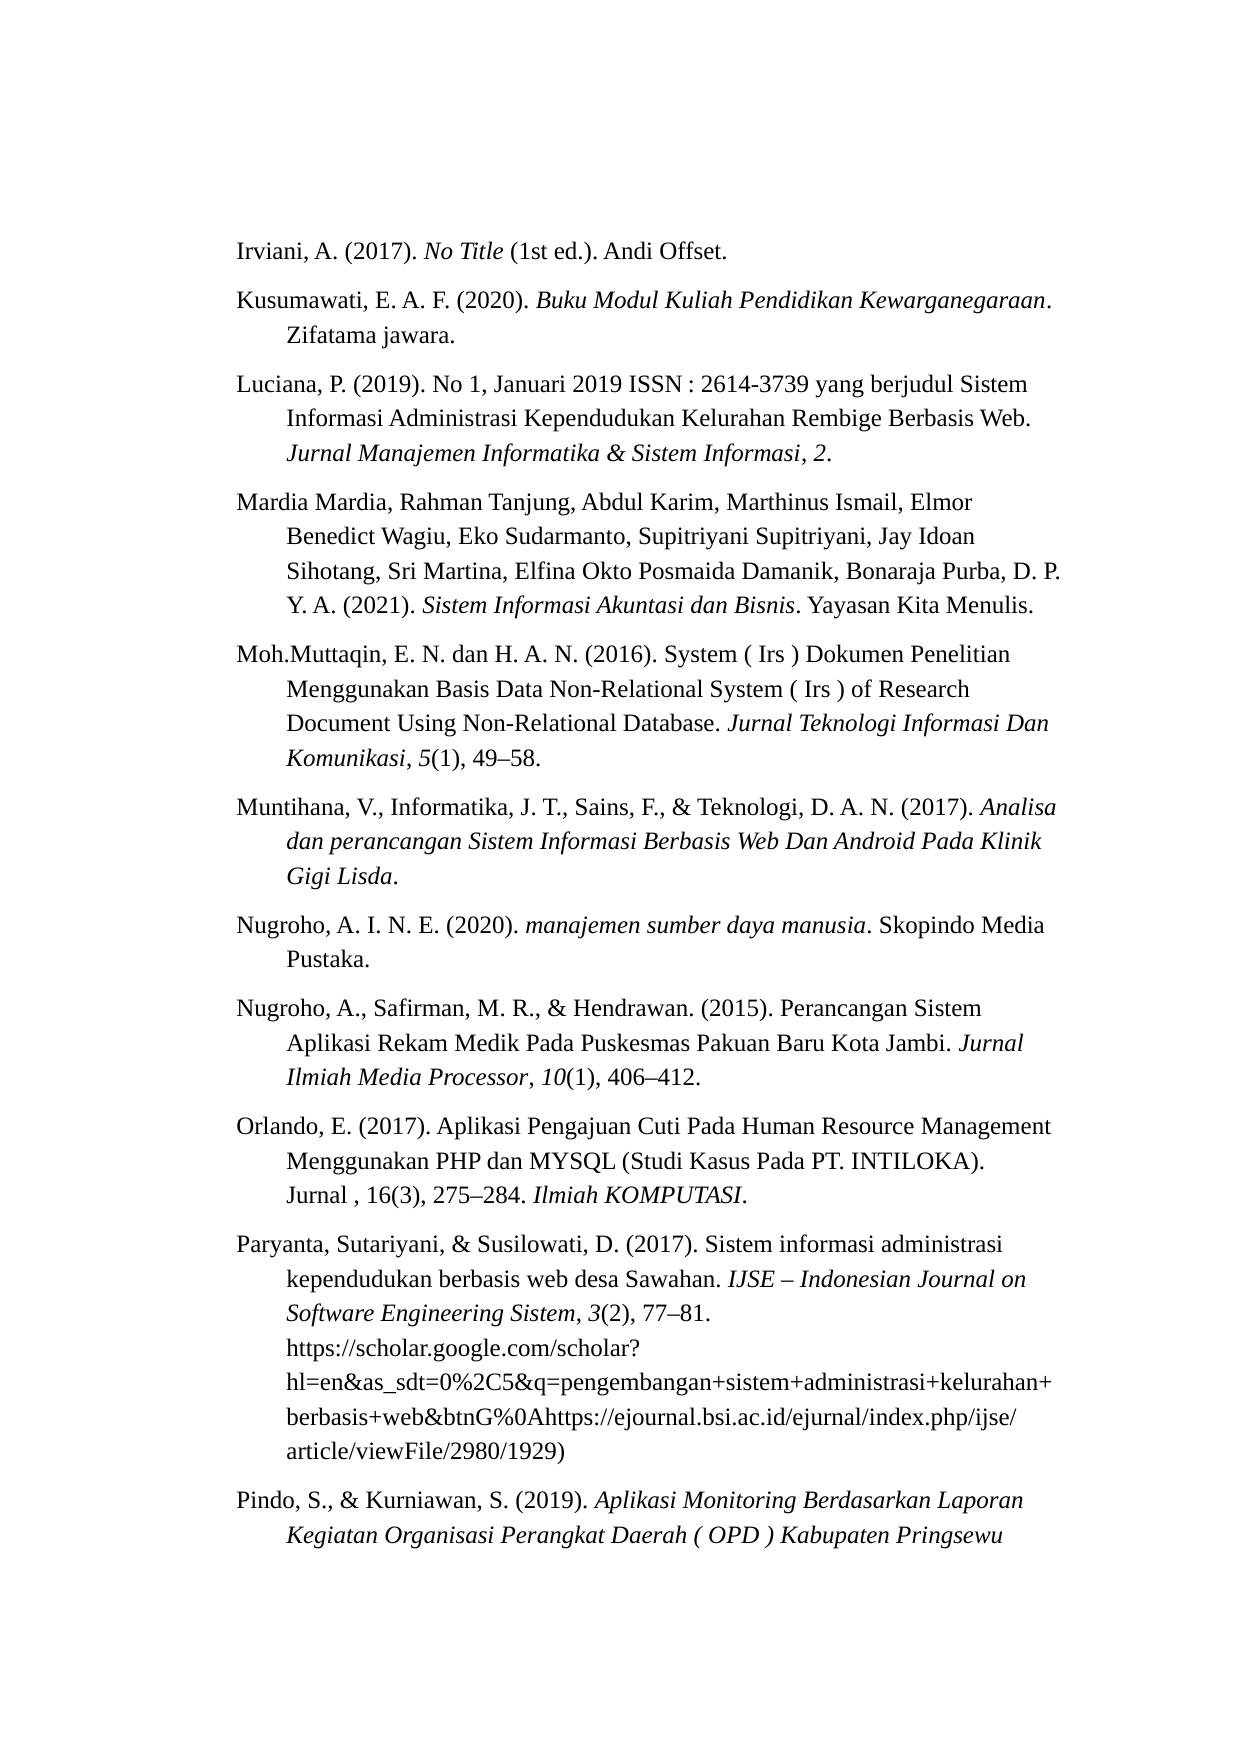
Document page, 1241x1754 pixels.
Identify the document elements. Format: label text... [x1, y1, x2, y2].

text Moh.Muttaqin, E. N. dan H. A. N. (2016). System ( Irs ) Dokumen Penelitian Menggunakan Basis Data Non-Relational System ( Irs ) of Research Document Using Non-Relational Database. Jurnal Teknologi Informasi Dan Komunikasi, 5(1), 49–58. [236, 639, 1063, 772]
text Luciana, P. (2019). No 1, Januari 2019 ISSN : 2614-3739 yang berjudul Sistem Informasi Administrasi Kependudukan Kelurahan Rembige Berbasis Web. Jurnal Manajemen Informatika & Sistem Informasi, 2. [236, 369, 1063, 467]
text Mardia Mardia, Rahman Tanjung, Abdul Karim, Marthinus Ismail, Elmor Benedict Wagiu, Eko Sudarmanto, Supitriyani Supitriyani, Jay Idoan Sihotang, Sri Martina, Elfina Okto Posmaida Damanik, Bonaraja Purba, D. P. Y. A. (2021). Sistem Informasi Akuntasi dan Bisnis. Yayasan Kita Menulis. [236, 487, 1063, 619]
text Nugroho, A., Safirman, M. R., & Hendrawan. (2015). Perancangan Sistem Aplikasi Rekam Medik Pada Puskesmas Pakuan Baru Kota Jambi. Jurnal Ilmiah Media Processor, 10(1), 406–412. [236, 993, 1063, 1091]
text Orlando, E. (2017). Aplikasi Pengajuan Cuti Pada Human Resource Management Menggunakan PHP dan MYSQL (Studi Kasus Pada PT. INTILOKA). Jurnal , 16(3), 275–284. Ilmiah KOMPUTASI. [236, 1111, 1063, 1209]
text Pindo, S., & Kurniawan, S. (2019). Aplikasi Monitoring Berdasarkan Laporan Kegiatan Organisasi Perangkat Daerah ( OPD ) Kabupaten Pringsewu [236, 1485, 1063, 1549]
text Paryanta, Sutariyani, & Susilowati, D. (2017). Sistem informasi administrasi kependudukan berbasis web desa Sawahan. IJSE – Indonesian Journal on Software Engineering Sistem, 3(2), 77–81. https://scholar.google.com/scholar?hl=en&as_sdt=0%2C5&q=pengembangan+sistem+administrasi+kelurahan+berbasis+web&btnG%0Ahttps://ejournal.bsi.ac.id/ejurnal/index.php/ijse/article/viewFile/2980/1929) [236, 1229, 1063, 1465]
text Nugroho, A. I. N. E. (2020). manajemen sumber daya manusia. Skopindo Media Pustaka. [236, 910, 1063, 973]
text Irviani, A. (2017). No Title (1st ed.). Andi Offset. [236, 236, 1063, 265]
text Kusumawati, E. A. F. (2020). Buku Modul Kuliah Pendidikan Kewarganegaraan. Zifatama jawara. [236, 285, 1063, 348]
text Muntihana, V., Informatika, J. T., Sains, F., & Teknologi, D. A. N. (2017). Analisa dan perancangan Sistem Informasi Berbasis Web Dan Android Pada Klinik Gigi Lisda. [236, 792, 1063, 889]
